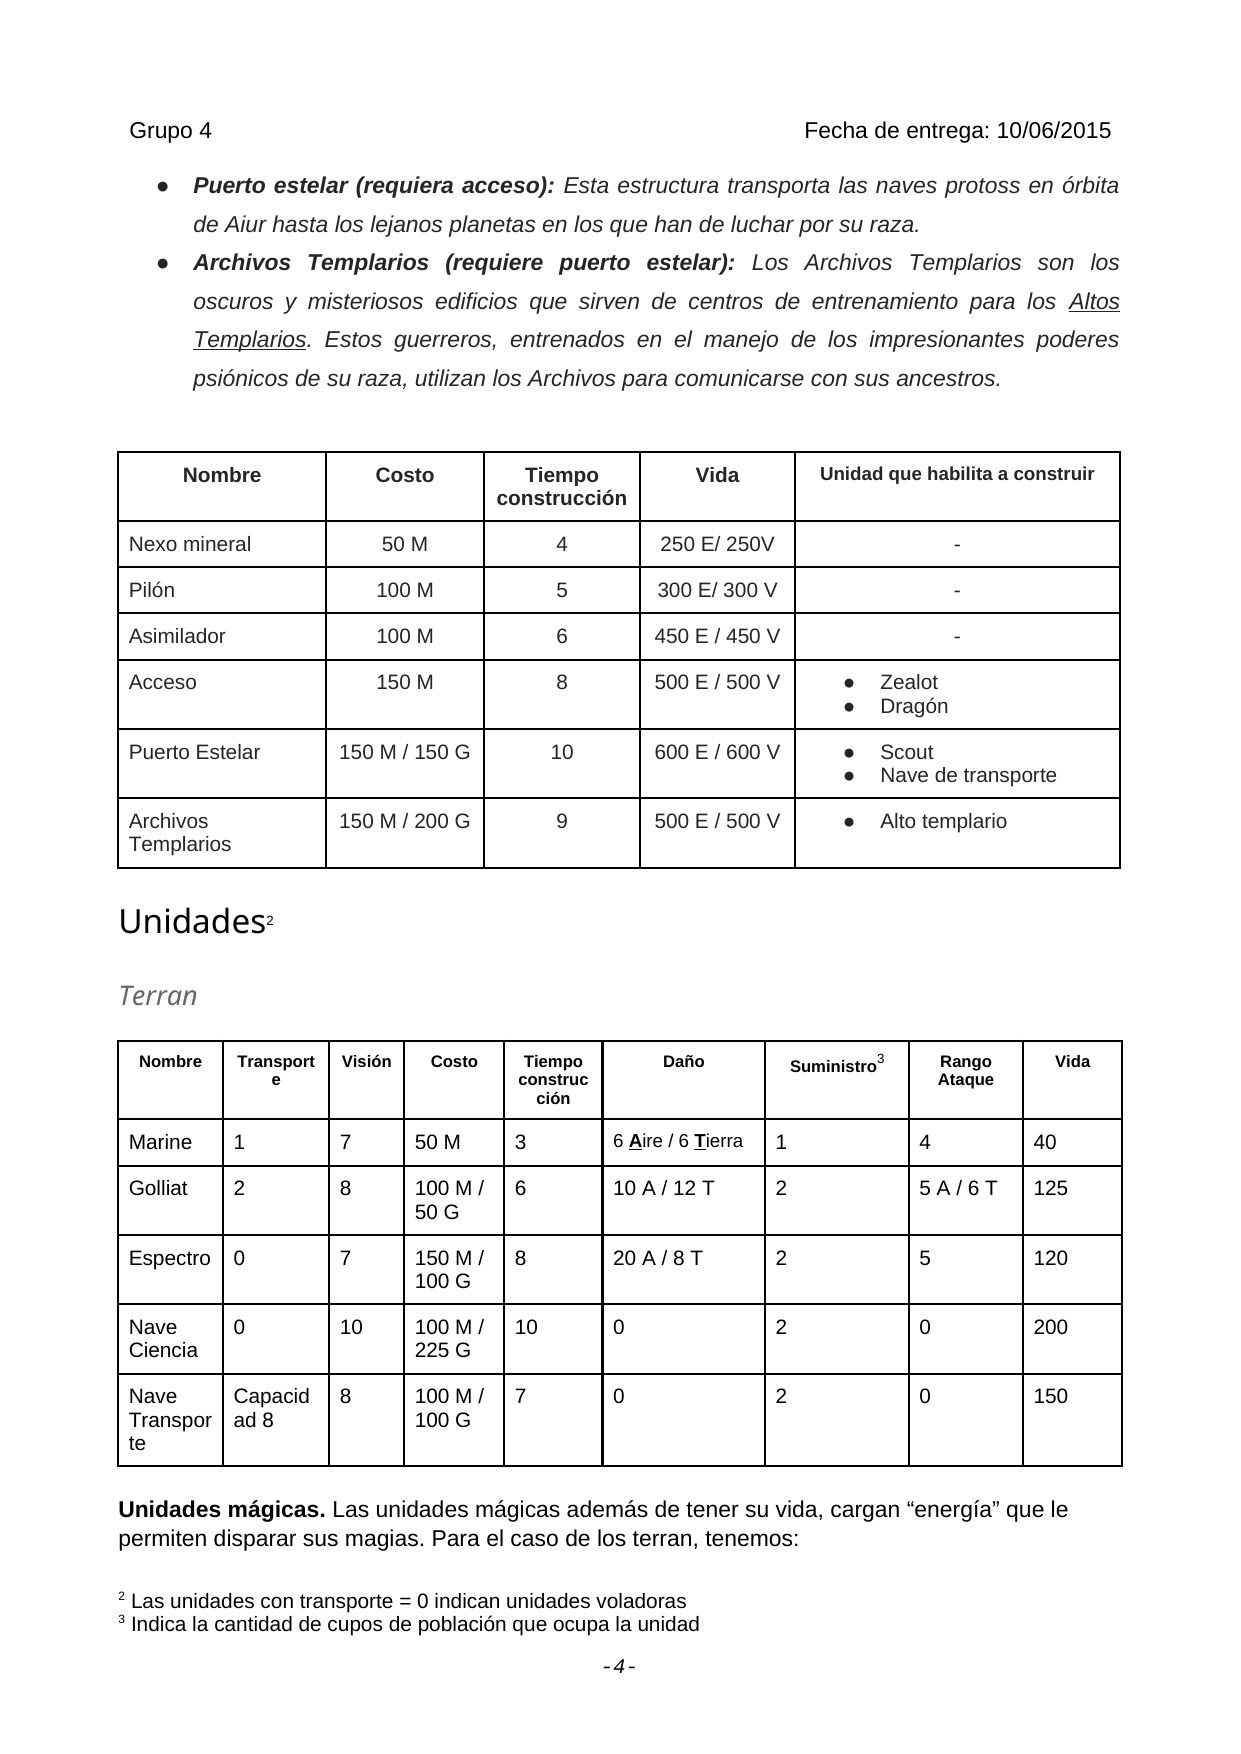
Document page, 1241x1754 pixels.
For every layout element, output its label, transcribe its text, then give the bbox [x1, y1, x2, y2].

table_cell 2 [766, 1167, 908, 1234]
table_cell 2 [766, 1305, 908, 1373]
table_cell 150 M / 150 G [327, 730, 483, 797]
table_cell 8 [505, 1236, 601, 1303]
table_cell 7 [505, 1375, 601, 1465]
table_cell 5 A / 6 T [910, 1167, 1022, 1234]
table_header Costo [405, 1042, 503, 1118]
text Unidades mágicas. Las unidades mágicas además de tener su vida, cargan “energía” que le permiten disparar sus magias. Para el caso de los terran, tenemos: [118, 1497, 1122, 1552]
table_cell 8 [485, 661, 639, 728]
table_cell Puerto Estelar [119, 730, 325, 797]
list Puerto estelar (requiera acceso): Esta estructura transporta las naves protoss en órbita de Aiur hasta los lejanos planetas en los que han de luchar por su raza. [156, 173, 1122, 237]
table_cell 500 E / 500 V [641, 799, 794, 867]
table_cell 9 [485, 799, 639, 867]
table_cell Scout Nave de transporte [796, 730, 1119, 797]
table_cell Capacidad 8 [224, 1375, 328, 1465]
table_cell Archivos Templarios [119, 799, 325, 867]
table_cell - [796, 614, 1119, 658]
table_cell 40 [1024, 1120, 1121, 1164]
table_cell Zealot Dragón [796, 661, 1119, 728]
table_cell 50 M [327, 522, 483, 566]
table_cell Acceso [119, 661, 325, 728]
table_cell 10 [485, 730, 639, 797]
list Archivos Templarios (requiere puerto estelar): Los Archivos Templarios son los oscuros y misteriosos edificios que sirven de centros de entrenamiento para los Altos Templarios. Estos guerreros, entrenados en el manejo de los impresionantes poderes psiónicos de su raza, utilizan los Archivos para comunicarse con sus ancestros. [156, 250, 1122, 391]
table_cell Nexo mineral [119, 522, 325, 566]
table_header Vida [1024, 1042, 1121, 1118]
table_cell 100 M / 50 G [405, 1167, 503, 1234]
text Unidades [118, 898, 1122, 943]
table_cell 300 E/ 300 V [641, 568, 794, 612]
table_header Suministro [766, 1042, 908, 1118]
table_cell 125 [1024, 1167, 1121, 1234]
table_cell 4 [485, 522, 639, 566]
table_cell 1 [224, 1120, 328, 1164]
table_header Vida [641, 453, 794, 520]
table_cell Nave Ciencia [119, 1305, 222, 1373]
table_cell 100 M / 225 G [405, 1305, 503, 1373]
table_cell Marine [119, 1120, 222, 1164]
table_cell 0 [604, 1305, 764, 1373]
table_cell 100 M / 100 G [405, 1375, 503, 1465]
table_cell 0 [604, 1375, 764, 1465]
table_cell Alto templario [796, 799, 1119, 867]
table_cell Asimilador [119, 614, 325, 658]
table_cell 6 [505, 1167, 601, 1234]
table_cell 8 [330, 1167, 403, 1234]
table_cell 0 [224, 1236, 328, 1303]
table_cell 10 [330, 1305, 403, 1373]
table_header Tiempo construcción [485, 453, 639, 520]
table_cell 8 [330, 1375, 403, 1465]
table_cell 150 [1024, 1375, 1121, 1465]
table_cell 20 A / 8 T [604, 1236, 764, 1303]
table_cell 7 [330, 1236, 403, 1303]
table_cell 150 M / 200 G [327, 799, 483, 867]
table_cell 2 [766, 1375, 908, 1465]
table_cell 200 [1024, 1305, 1121, 1373]
table_cell 3 [505, 1120, 601, 1164]
table_header Costo [327, 453, 483, 520]
table_cell 600 E / 600 V [641, 730, 794, 797]
table_cell 150 M [327, 661, 483, 728]
table_cell 100 M [327, 614, 483, 658]
table_cell - [796, 568, 1119, 612]
table_cell 4 [910, 1120, 1022, 1164]
table_cell 1 [766, 1120, 908, 1164]
table_cell 10 A / 12 T [604, 1167, 764, 1234]
table_cell 0 [910, 1305, 1022, 1373]
table_header Visión [330, 1042, 403, 1118]
table_cell Pilón [119, 568, 325, 612]
table_cell 250 E/ 250V [641, 522, 794, 566]
table_cell Golliat [119, 1167, 222, 1234]
table_header Tiempo construcción [505, 1042, 601, 1118]
table_cell Espectro [119, 1236, 222, 1303]
subtitle Terran [118, 976, 1122, 1013]
table_cell 0 [224, 1305, 328, 1373]
table_cell 2 [766, 1236, 908, 1303]
table_cell 450 E / 450 V [641, 614, 794, 658]
text Las unidades con transporte = 0 indican unidades voladoras [118, 1589, 1122, 1613]
table_cell 50 M [405, 1120, 503, 1164]
table_cell 2 [224, 1167, 328, 1234]
table_header Daño [604, 1042, 764, 1118]
table_cell 10 [505, 1305, 601, 1373]
table_header Nombre [119, 1042, 222, 1118]
table_cell 150 M / 100 G [405, 1236, 503, 1303]
table_cell 120 [1024, 1236, 1121, 1303]
table_header Nombre [119, 453, 325, 520]
table_cell 5 [485, 568, 639, 612]
table_cell 6 [485, 614, 639, 658]
table_cell 5 [910, 1236, 1022, 1303]
table_cell Nave Transporte [119, 1375, 222, 1465]
table_header Rango Ataque [910, 1042, 1022, 1118]
table_cell 100 M [327, 568, 483, 612]
table_cell 6 Aire / 6 Tierra [604, 1120, 764, 1164]
table_cell 7 [330, 1120, 403, 1164]
table_header Transporte [224, 1042, 328, 1118]
table_header Unidad que habilita a construir [796, 453, 1119, 520]
table_cell 500 E / 500 V [641, 661, 794, 728]
table_cell - [796, 522, 1119, 566]
table_cell 0 [910, 1375, 1022, 1465]
